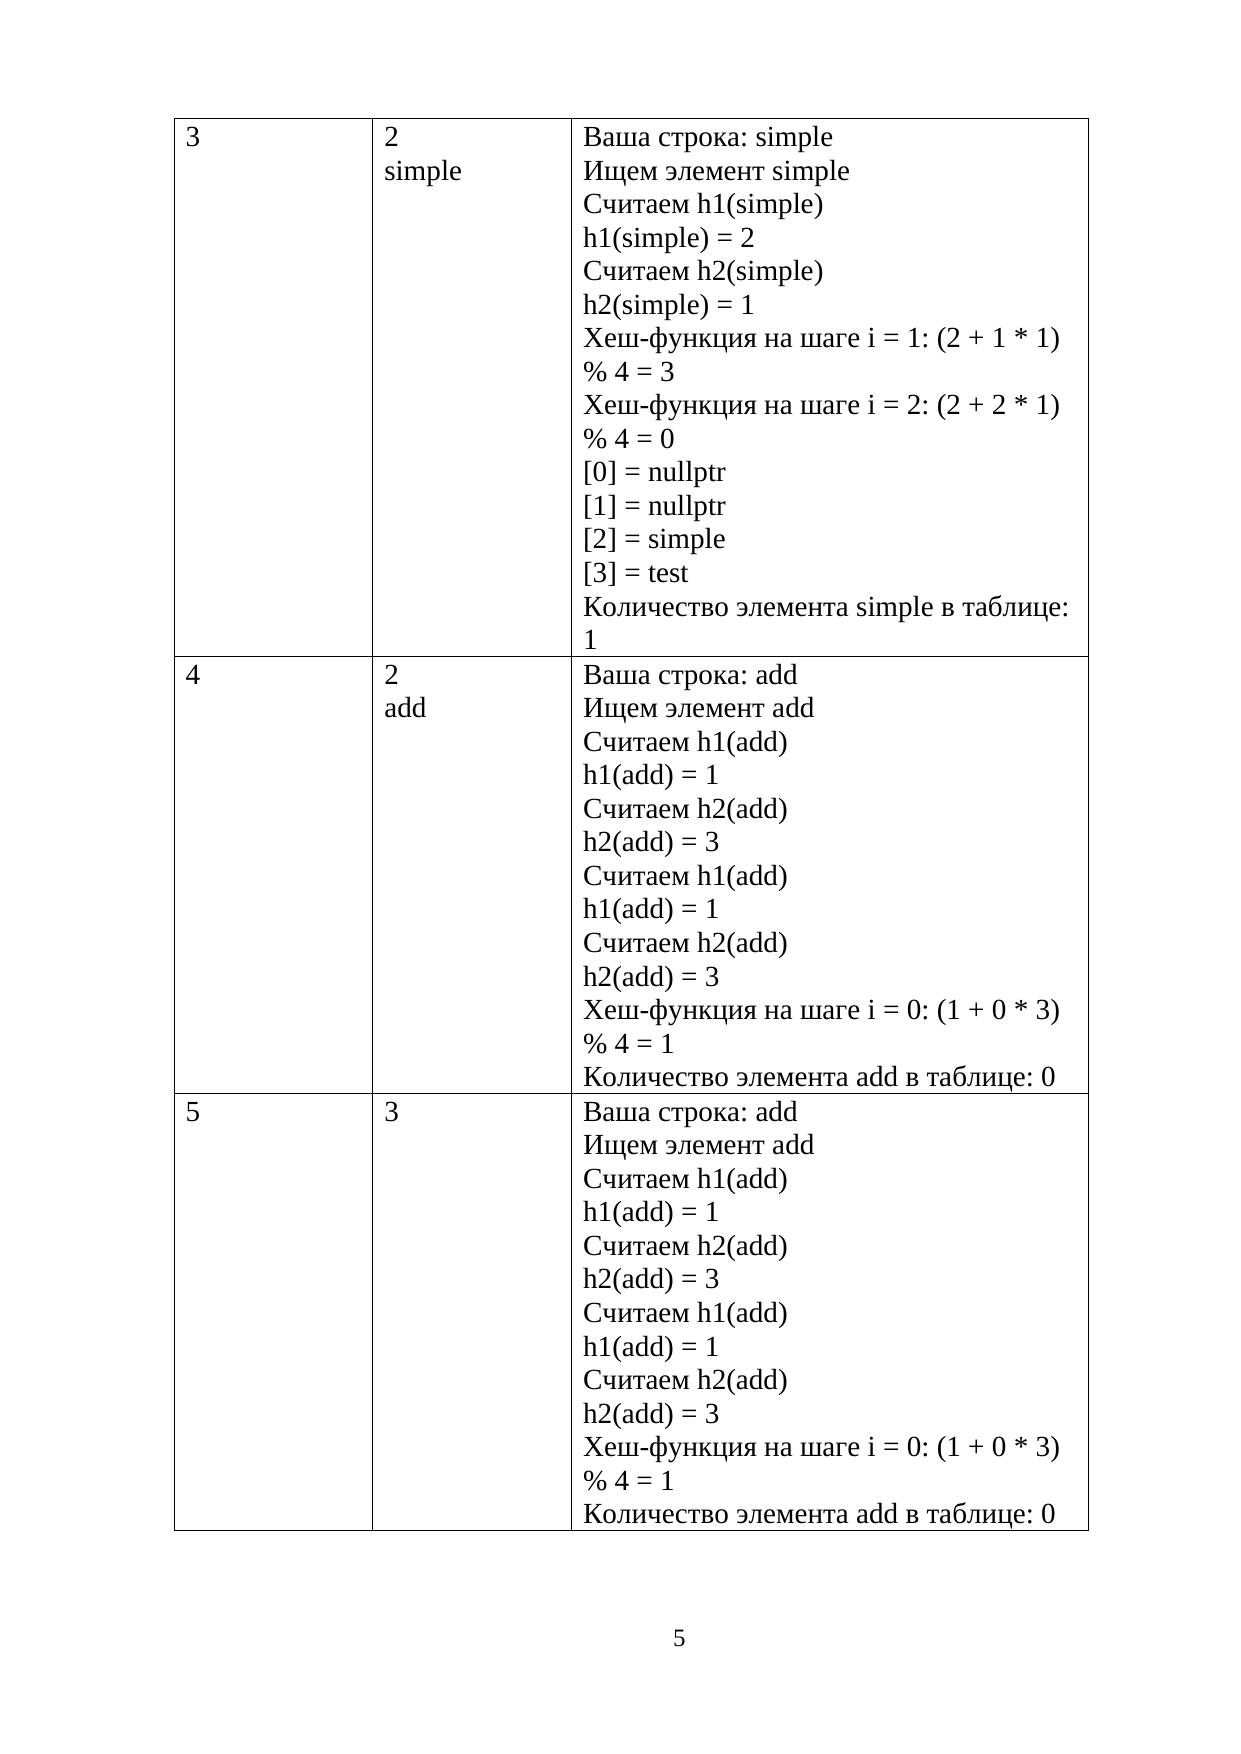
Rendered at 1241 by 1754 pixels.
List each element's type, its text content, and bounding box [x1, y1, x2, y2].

table_cell 5 [175, 1094, 372, 1530]
table_cell Ваша строка: simple Ищем элемент simple Считаем h1(simple) h1(simple) = 2 Считаем h2(simple) h2(simple) = 1 Хеш-функция на шаге i = 1: (2 + 1 * 1) % 4 = 3 Хеш-функция на шаге i = 2: (2 + 2 * 1) % 4 = 0 [0] = nullptr [1] = nullptr [2] = simple [3] = test Количество элемента simple в таблице: 1 [572, 119, 1088, 656]
table_cell 4 [175, 657, 372, 1093]
table_cell 3 [373, 1094, 571, 1530]
table_cell 2 add [373, 657, 571, 1093]
table_cell 3 [175, 119, 372, 656]
table_cell Ваша строка: add Ищем элемент add Считаем h1(add) h1(add) = 1 Считаем h2(add) h2(add) = 3 Считаем h1(add) h1(add) = 1 Считаем h2(add) h2(add) = 3 Хеш-функция на шаге i = 0: (1 + 0 * 3) % 4 = 1 Количество элемента add в таблице: 0 [572, 1094, 1088, 1530]
table_cell Ваша строка: add Ищем элемент add Считаем h1(add) h1(add) = 1 Считаем h2(add) h2(add) = 3 Считаем h1(add) h1(add) = 1 Считаем h2(add) h2(add) = 3 Хеш-функция на шаге i = 0: (1 + 0 * 3) % 4 = 1 Количество элемента add в таблице: 0 [572, 657, 1088, 1093]
table_cell 2 simple [373, 119, 571, 656]
